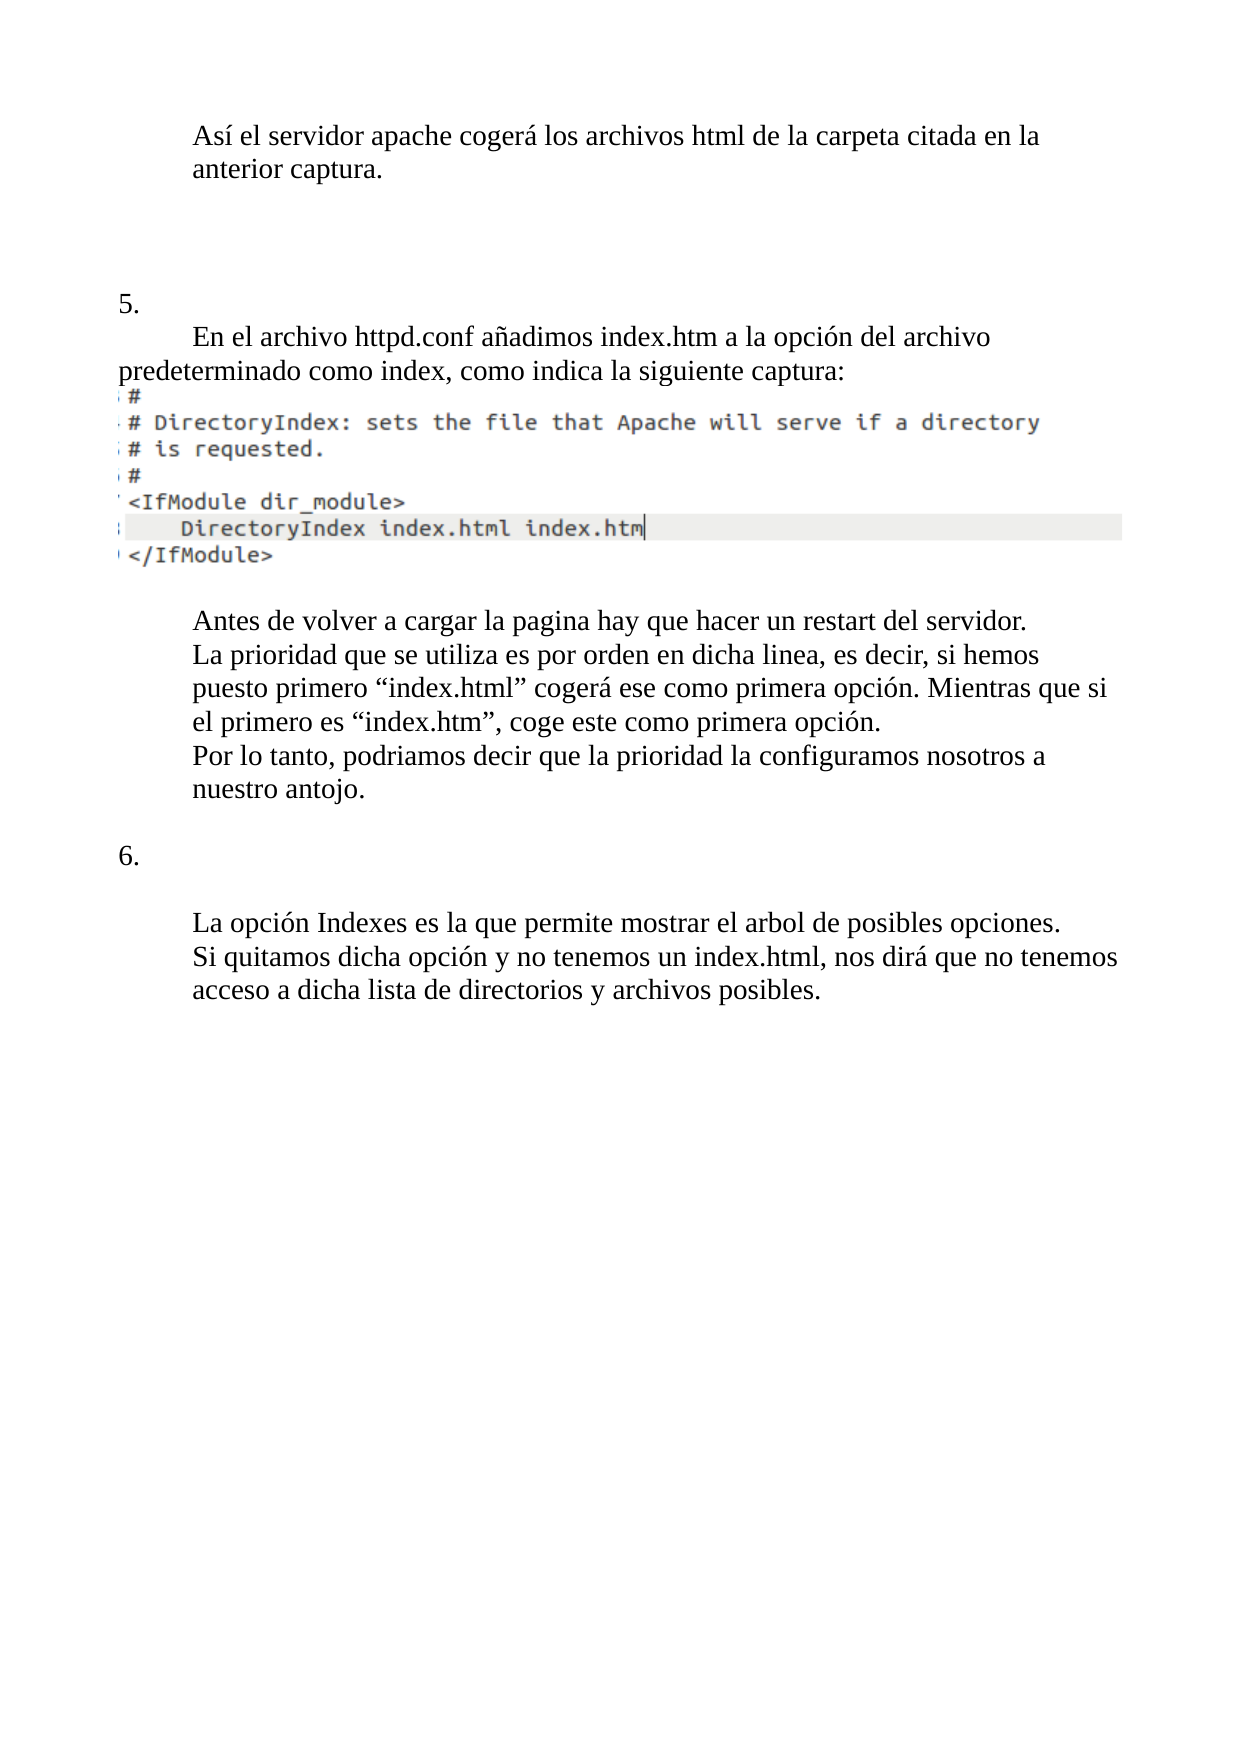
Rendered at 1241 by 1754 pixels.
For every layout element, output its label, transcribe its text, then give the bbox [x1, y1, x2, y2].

text 6. [118, 838, 1122, 872]
text Si quitamos dicha opción y no tenemos un index.html, nos dirá que no tenemos acceso a dicha lista de directorios y archivos posibles. [118, 939, 1122, 1006]
picture [118, 386, 1123, 570]
text En el archivo httpd.conf añadimos index.htm a la opción del archivo predeterminado como index, como indica la siguiente captura: [118, 319, 1122, 386]
text La prioridad que se utiliza es por orden en dicha linea, es decir, si hemos puesto primero “index.html” cogerá ese como primera opción. Mientras que si el primero es “index.htm”, coge este como primera opción. [118, 637, 1122, 738]
text Antes de volver a cargar la pagina hay que hacer un restart del servidor. [118, 603, 1122, 637]
text La opción Indexes es la que permite mostrar el arbol de posibles opciones. [118, 905, 1122, 939]
text 5. [118, 286, 1122, 319]
text Así el servidor apache cogerá los archivos html de la carpeta citada en la anterior captura. [118, 118, 1122, 185]
text Por lo tanto, podriamos decir que la prioridad la configuramos nosotros a nuestro antojo. [118, 738, 1122, 805]
